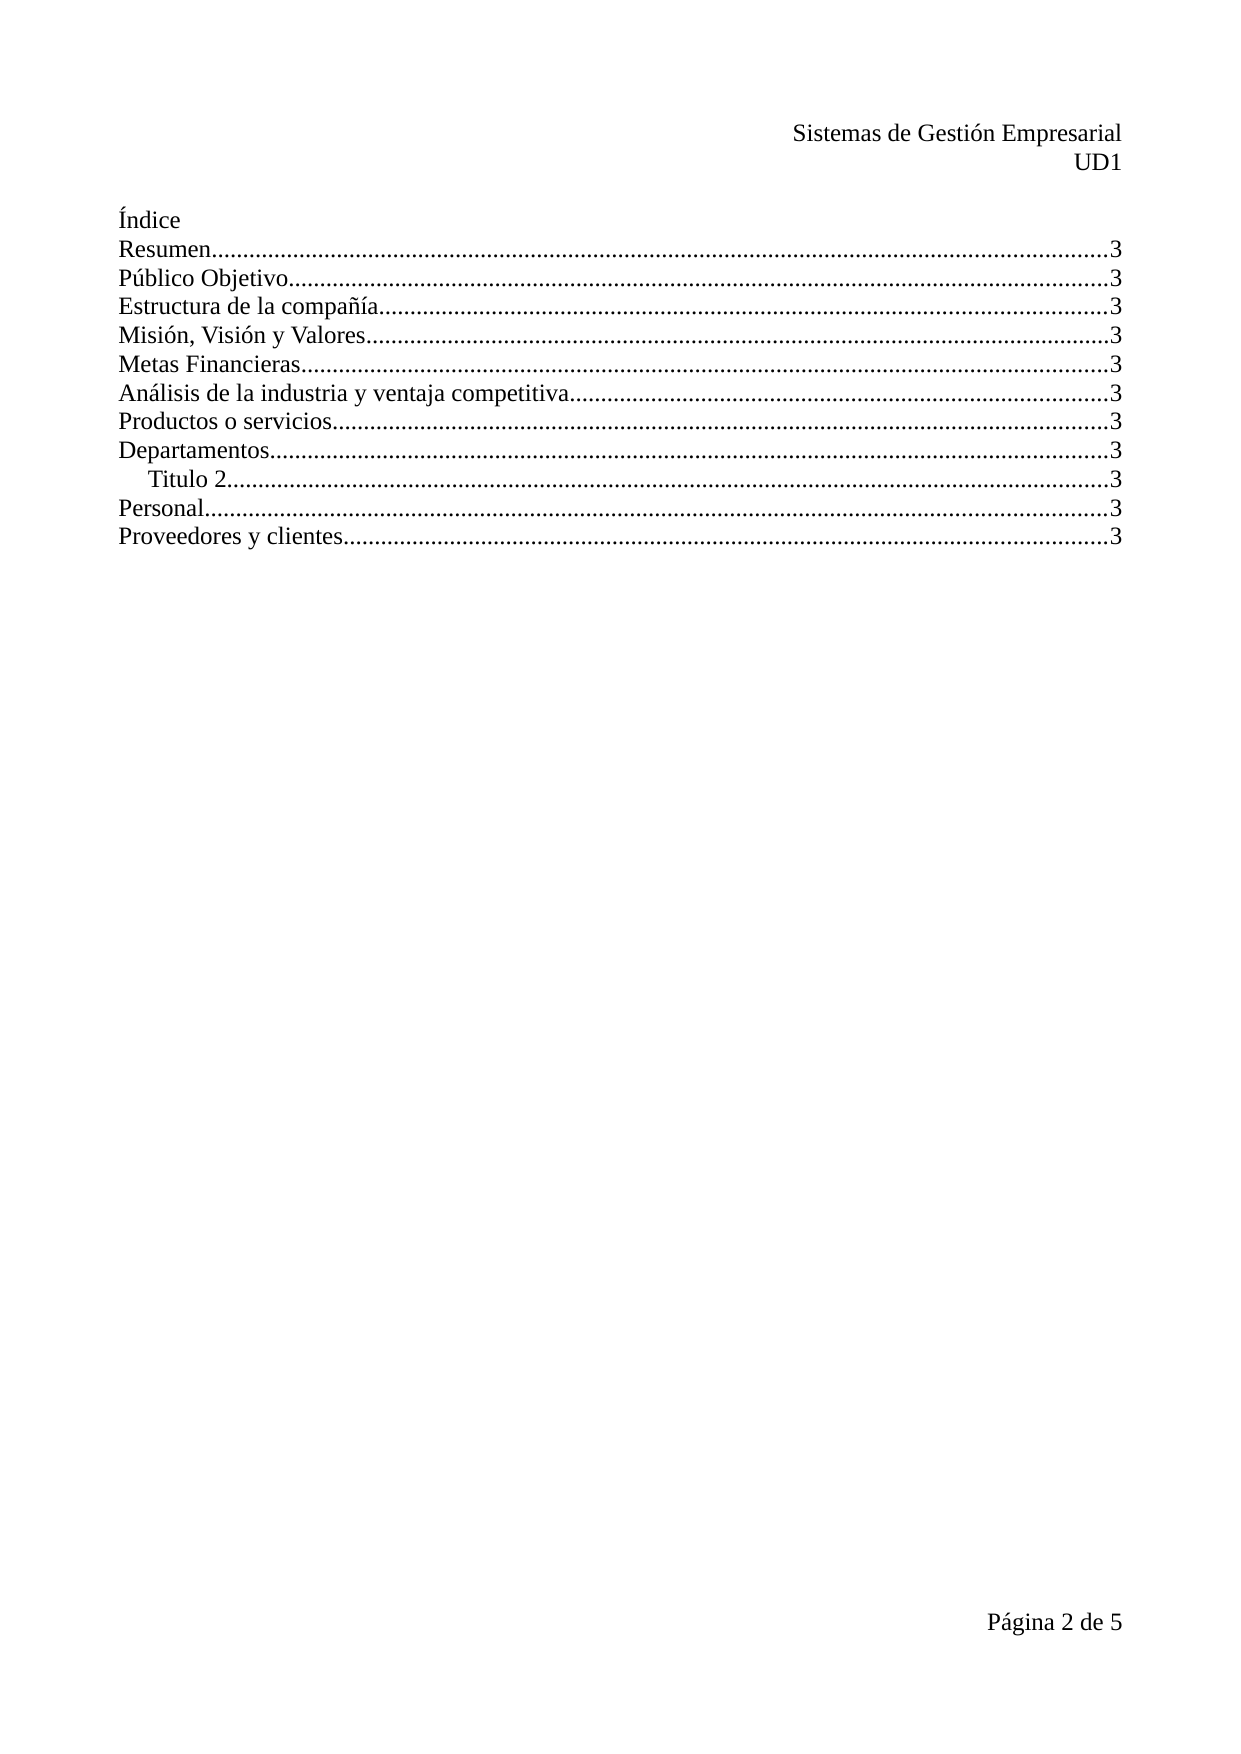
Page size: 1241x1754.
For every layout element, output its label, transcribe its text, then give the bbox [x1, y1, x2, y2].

text Misión, Visión y Valores 3 [118, 320, 1122, 349]
text Índice [118, 205, 1122, 234]
text Titulo 2 3 [148, 464, 1122, 493]
text Estructura de la compañía 3 [118, 291, 1122, 320]
text Personal 3 [118, 493, 1122, 521]
text Análisis de la industria y ventaja competitiva 3 [118, 378, 1122, 406]
text Productos o servicios 3 [118, 406, 1122, 435]
text Proveedores y clientes 3 [118, 521, 1122, 550]
text Departamentos 3 [118, 435, 1122, 464]
text Metas Financieras 3 [118, 349, 1122, 378]
text Público Objetivo 3 [118, 263, 1122, 291]
text Resumen 3 [118, 234, 1122, 263]
